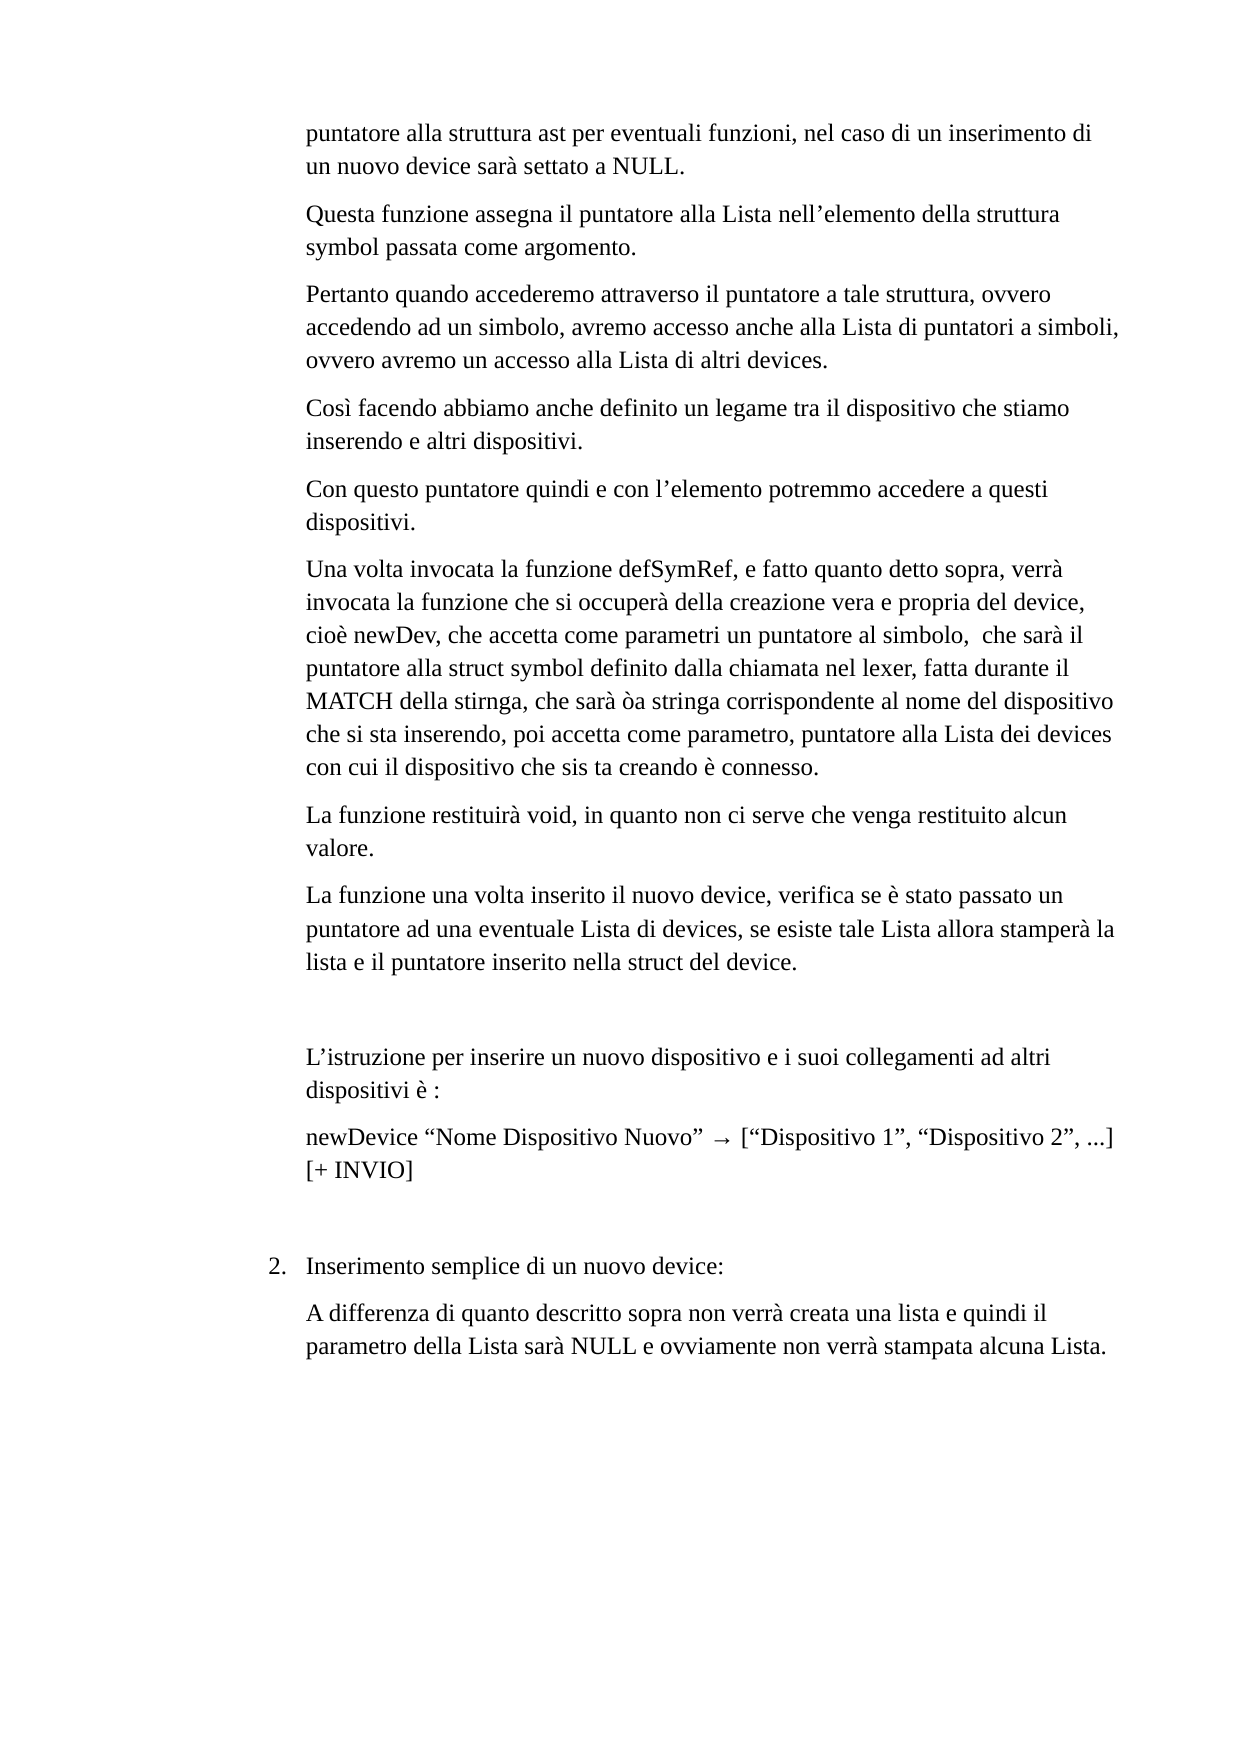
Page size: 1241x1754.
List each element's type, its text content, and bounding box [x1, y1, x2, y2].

list La funzione una volta inserito il nuovo device, verifica se è stato passato un puntatore ad una eventuale Lista di devices, se esiste tale Lista allora stamperà la lista e il puntatore inserito nella struct del device. [268, 881, 1122, 975]
list Una volta invocata la funzione defSymRef, e fatto quanto detto sopra, verrà invocata la funzione che si occuperà della creazione vera e propria del device, cioè newDev, che accetta come parametri un puntatore al simbolo, che sarà il puntatore alla struct symbol definito dalla chiamata nel lexer, fatta durante il MATCH della stirnga, che sarà òa stringa corrispondente al nome del dispositivo che si sta inserendo, poi accetta come parametro, puntatore alla Lista dei devices con cui il dispositivo che sis ta creando è connesso. [268, 554, 1122, 781]
list Così facendo abbiamo anche definito un legame tra il dispositivo che stiamo inserendo e altri dispositivi. [268, 393, 1122, 455]
list Inserimento semplice di un nuovo device: [268, 1251, 1122, 1279]
list A differenza di quanto descritto sopra non verrà creata una lista e quindi il parametro della Lista sarà NULL e ovviamente non verrà stampata alcuna Lista. [268, 1298, 1122, 1360]
list Con questo puntatore quindi e con l’elemento potremmo accedere a questi dispositivi. [268, 474, 1122, 535]
list Questa funzione assegna il puntatore alla Lista nell’elemento della struttura symbol passata come argomento. [268, 199, 1122, 261]
list L’istruzione per inserire un nuovo dispositivo e i suoi collegamenti ad altri dispositivi è : [268, 1042, 1122, 1104]
list Pertanto quando accederemo attraverso il puntatore a tale struttura, ovvero accedendo ad un simbolo, avremo accesso anche alla Lista di puntatori a simboli, ovvero avremo un accesso alla Lista di altri devices. [268, 279, 1122, 374]
list La funzione restituirà void, in quanto non ci serve che venga restituito alcun valore. [268, 800, 1122, 862]
list newDevice “Nome Dispositivo Nuovo” → [“Dispositivo 1”, “Dispositivo 2”, ...] [+ INVIO] [268, 1122, 1122, 1184]
list puntatore alla struttura ast per eventuali funzioni, nel caso di un inserimento di un nuovo device sarà settato a NULL. [268, 118, 1122, 180]
